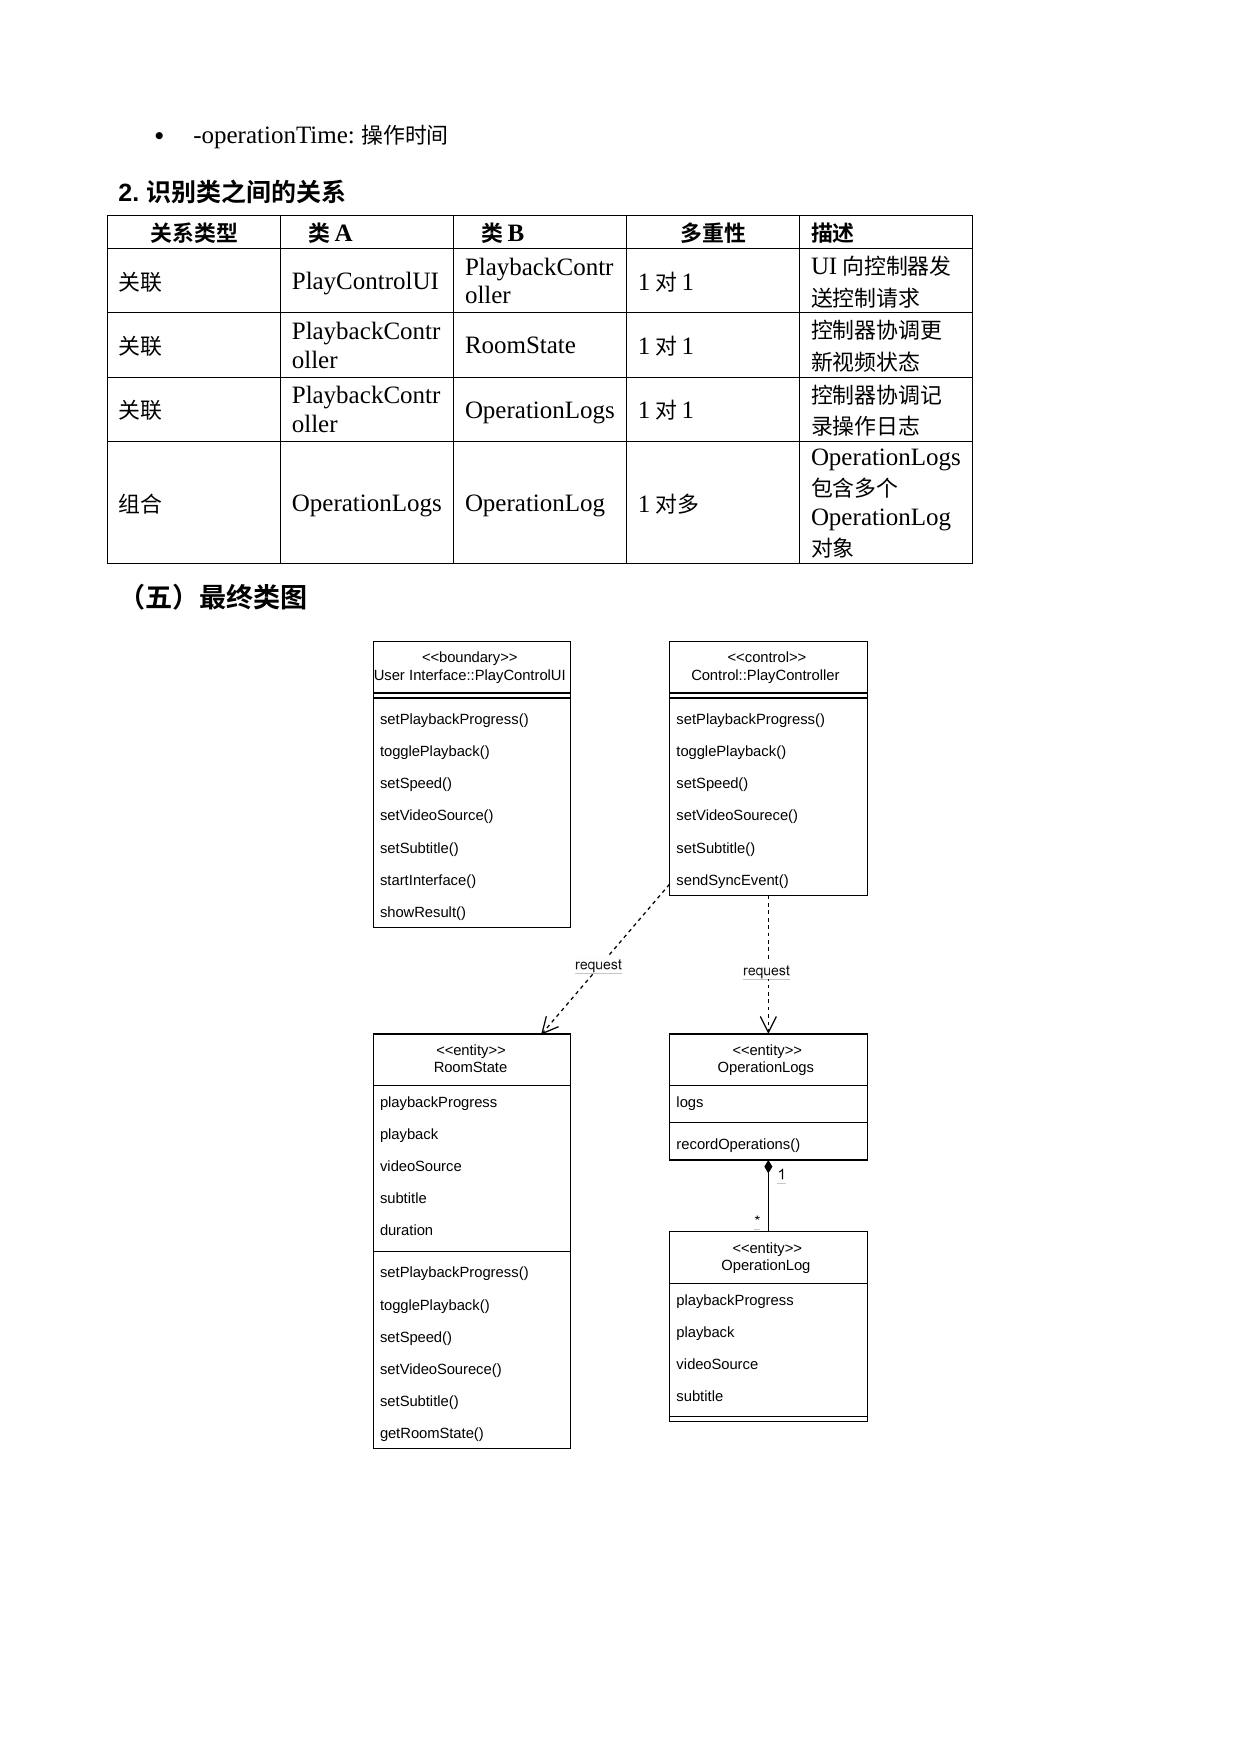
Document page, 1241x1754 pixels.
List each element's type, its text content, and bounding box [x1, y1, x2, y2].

table_cell 关联 [108, 249, 280, 312]
table_header 关系类型 [108, 216, 280, 248]
table_cell OperationLog [454, 442, 626, 563]
subtitle 2. 识别类之间的关系 [118, 173, 1122, 209]
table_header 多重性 [627, 216, 799, 248]
table_header 描述 [800, 216, 972, 248]
table_cell OperationLogs包含多个OperationLog对象 [800, 442, 972, 563]
table_cell OperationLogs [454, 378, 626, 441]
table_cell PlaybackController [281, 378, 453, 441]
table_cell RoomState [454, 313, 626, 377]
table_cell PlaybackController [281, 313, 453, 377]
table_header 类B [454, 216, 626, 248]
table_cell UI向控制器发送控制请求 [800, 249, 972, 312]
list -operationTime: 操作时间 [156, 118, 1122, 150]
table_header 类A [281, 216, 453, 248]
table_cell 1对多 [627, 442, 799, 563]
table_cell PlayControlUI [281, 249, 453, 312]
table_cell 1对1 [627, 249, 799, 312]
table_cell 关联 [108, 378, 280, 441]
table_cell 关联 [108, 313, 280, 377]
table_cell 控制器协调记录操作日志 [800, 378, 972, 441]
table_cell PlaybackController [454, 249, 626, 312]
subtitle （五）最终类图 [118, 576, 1122, 616]
table_cell OperationLogs [281, 442, 453, 563]
table_cell 1对1 [627, 378, 799, 441]
table_cell 组合 [108, 442, 280, 563]
table_cell 控制器协调更新视频状态 [800, 313, 972, 377]
table_cell 1对1 [627, 313, 799, 377]
